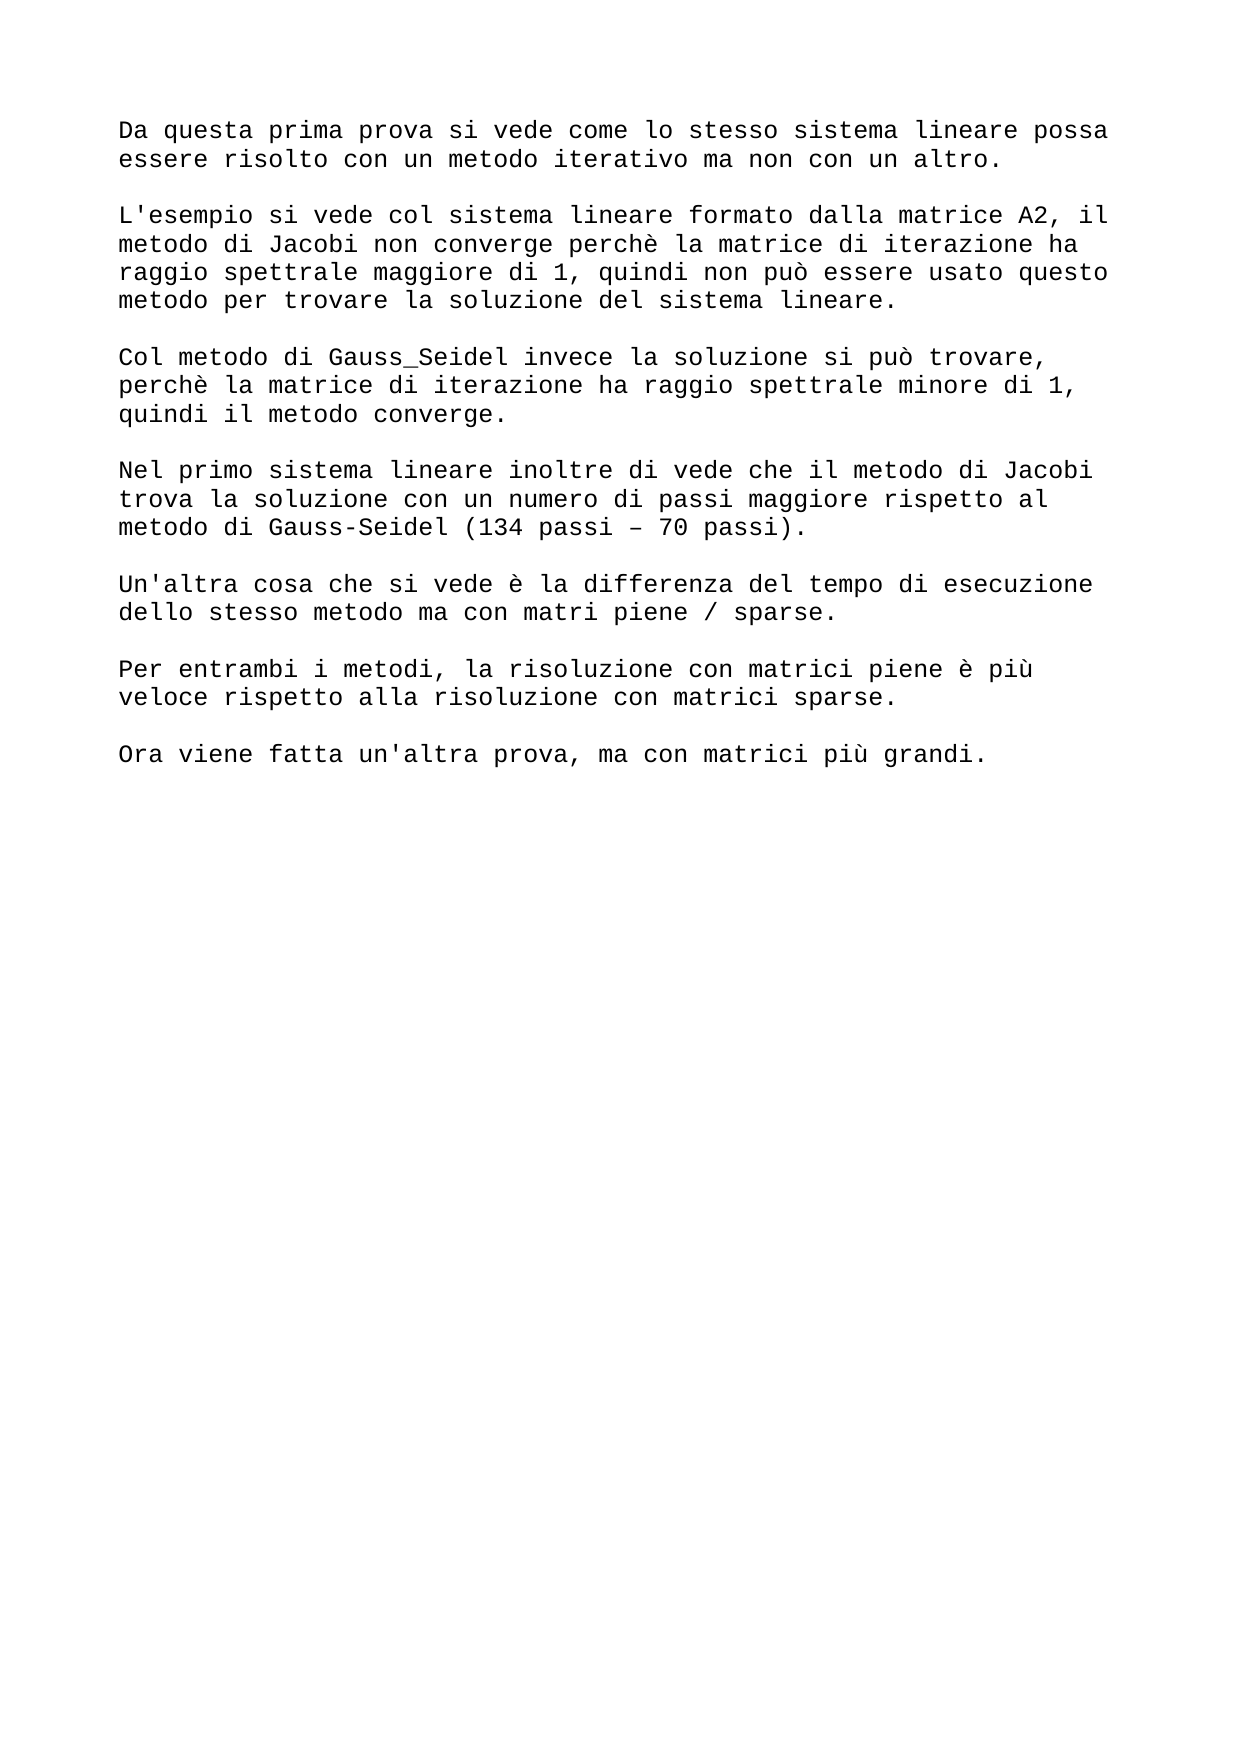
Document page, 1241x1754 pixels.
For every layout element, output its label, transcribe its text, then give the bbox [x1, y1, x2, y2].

text Per entrambi i metodi, la risoluzione con matrici piene è più veloce rispetto alla risoluzione con matrici sparse. [118, 656, 1122, 713]
text Da questa prima prova si vede come lo stesso sistema lineare possa essere risolto con un metodo iterativo ma non con un altro. [118, 118, 1122, 175]
text L'esempio si vede col sistema lineare formato dalla matrice A2, il metodo di Jacobi non converge perchè la matrice di iterazione ha raggio spettrale maggiore di 1, quindi non può essere usato questo metodo per trovare la soluzione del sistema lineare. [118, 203, 1122, 316]
text Ora viene fatta un'altra prova, ma con matrici più grandi. [118, 741, 1122, 770]
text Nel primo sistema lineare inoltre di vede che il metodo di Jacobi trova la soluzione con un numero di passi maggiore rispetto al metodo di Gauss-Seidel (134 passi – 70 passi). [118, 458, 1122, 543]
text Un'altra cosa che si vede è la differenza del tempo di esecuzione dello stesso metodo ma con matri piene / sparse. [118, 571, 1122, 628]
text Col metodo di Gauss_Seidel invece la soluzione si può trovare, perchè la matrice di iterazione ha raggio spettrale minore di 1, quindi il metodo converge. [118, 345, 1122, 430]
